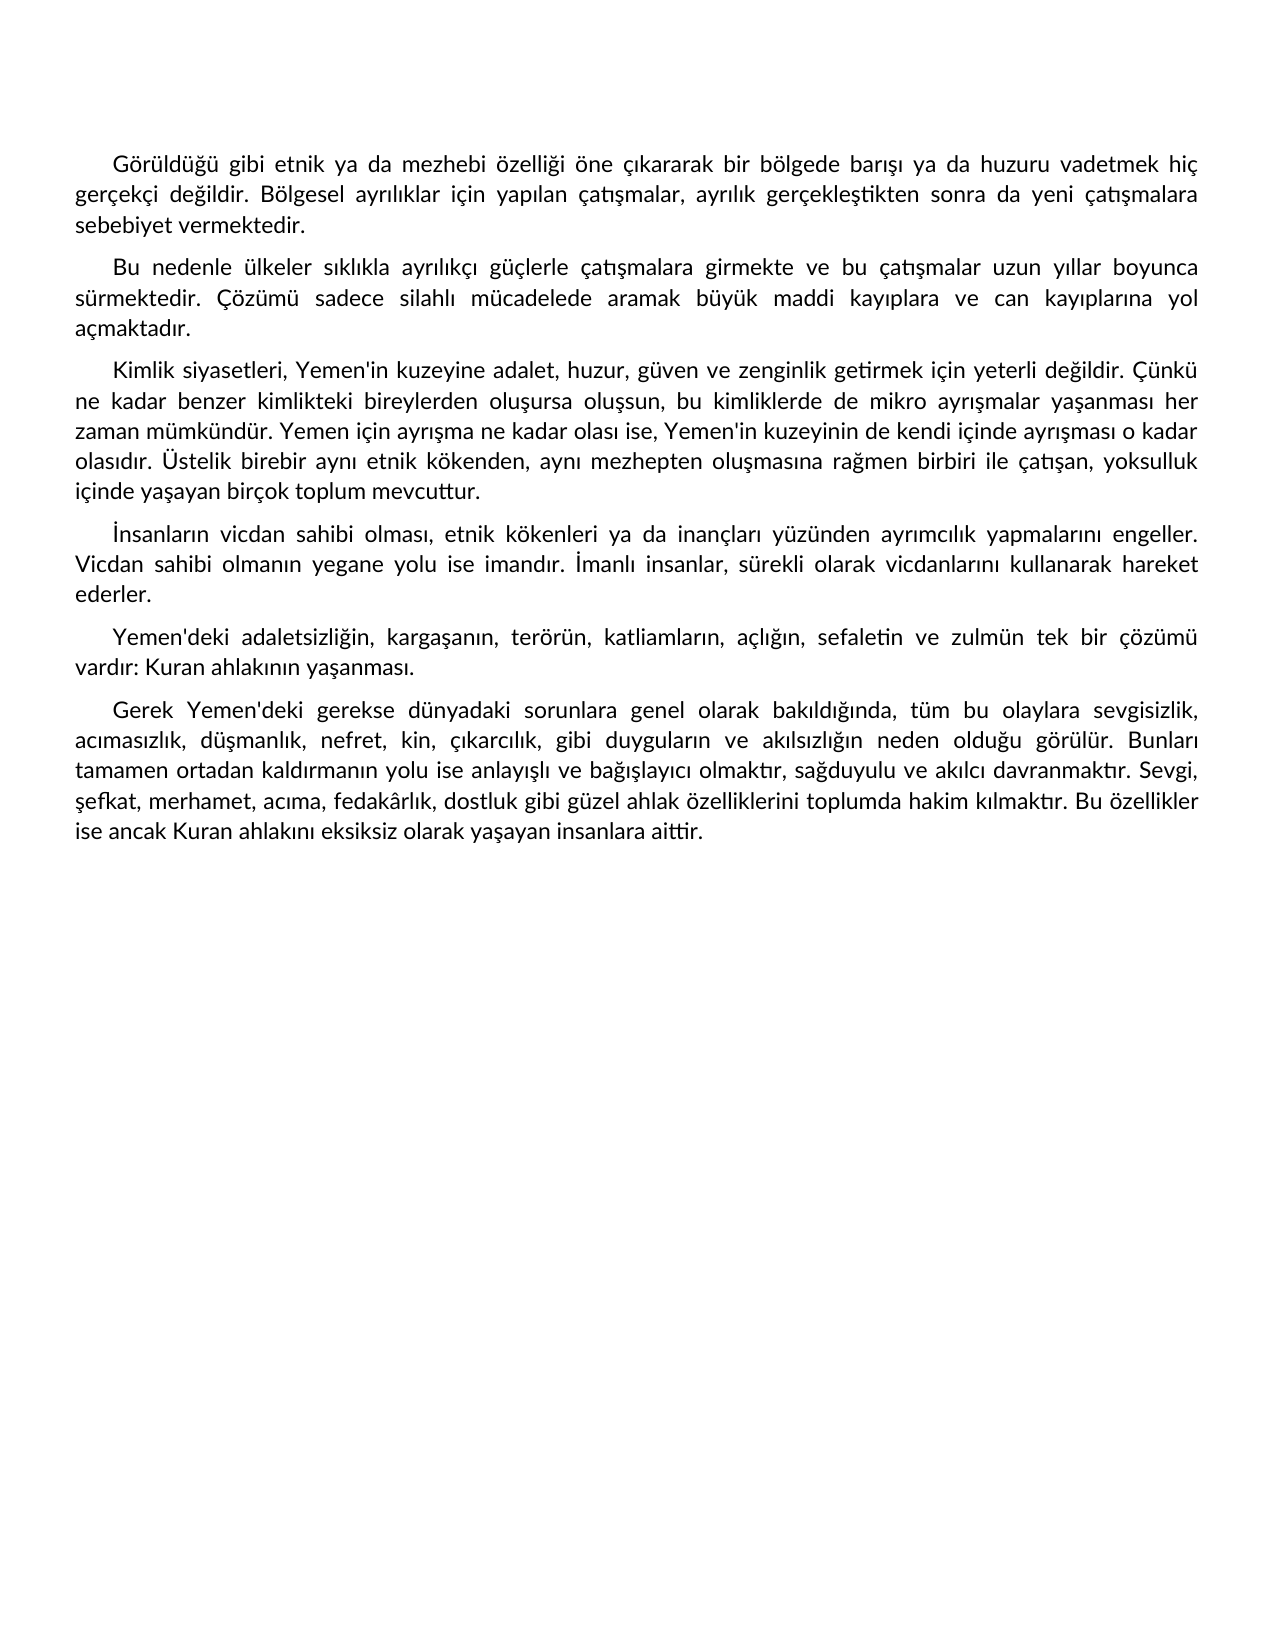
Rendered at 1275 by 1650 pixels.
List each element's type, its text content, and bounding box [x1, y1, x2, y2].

text Bu nedenle ülkeler sıklıkla ayrılıkçı güçlerle çatışmalara girmekte ve bu çatışmalar uzun yıllar boyunca sürmektedir. Çözümü sadece silahlı mücadelede aramak büyük maddi kayıplara ve can kayıplarına yol açmaktadır. [75, 253, 1200, 341]
text Görüldüğü gibi etnik ya da mezhebi özelliği öne çıkararak bir bölgede barışı ya da huzuru vadetmek hiç gerçekçi değildir. Bölgesel ayrılıklar için yapılan çatışmalar, ayrılık gerçekleştikten sonra da yeni çatışmalara sebebiyet vermektedir. [75, 150, 1200, 238]
text Kimlik siyasetleri, Yemen'in kuzeyine adalet, huzur, güven ve zenginlik getirmek için yeterli değildir. Çünkü ne kadar benzer kimlikteki bireylerden oluşursa oluşsun, bu kimliklerde de mikro ayrışmalar yaşanması her zaman mümkündür. Yemen için ayrışma ne kadar olası ise, Yemen'in kuzeyinin de kendi içinde ayrışması o kadar olasıdır. Üstelik birebir aynı etnik kökenden, aynı mezhepten oluşmasına rağmen birbiri ile çatışan, yoksulluk içinde yaşayan birçok toplum mevcuttur. [75, 356, 1200, 504]
text İnsanların vicdan sahibi olması, etnik kökenleri ya da inançları yüzünden ayrımcılık yapmalarını engeller. Vicdan sahibi olmanın yegane yolu ise imandır. İmanlı insanlar, sürekli olarak vicdanlarını kullanarak hareket ederler. [75, 520, 1200, 608]
text Gerek Yemen'deki gerekse dünyadaki sorunlara genel olarak bakıldığında, tüm bu olaylara sevgisizlik, acımasızlık, düşmanlık, nefret, kin, çıkarcılık, gibi duyguların ve akılsızlığın neden olduğu görülür. Bunları tamamen ortadan kaldırmanın yolu ise anlayışlı ve bağışlayıcı olmaktır, sağduyulu ve akılcı davranmaktır. Sevgi, şefkat, merhamet, acıma, fedakârlık, dostluk gibi güzel ahlak özelliklerini toplumda hakim kılmaktır. Bu özellikler ise ancak Kuran ahlakını eksiksiz olarak yaşayan insanlara aittir. [75, 696, 1200, 844]
text Yemen'deki adaletsizliğin, kargaşanın, terörün, katliamların, açlığın, sefaletin ve zulmün tek bir çözümü vardır: Kuran ahlakının yaşanması. [75, 623, 1200, 681]
